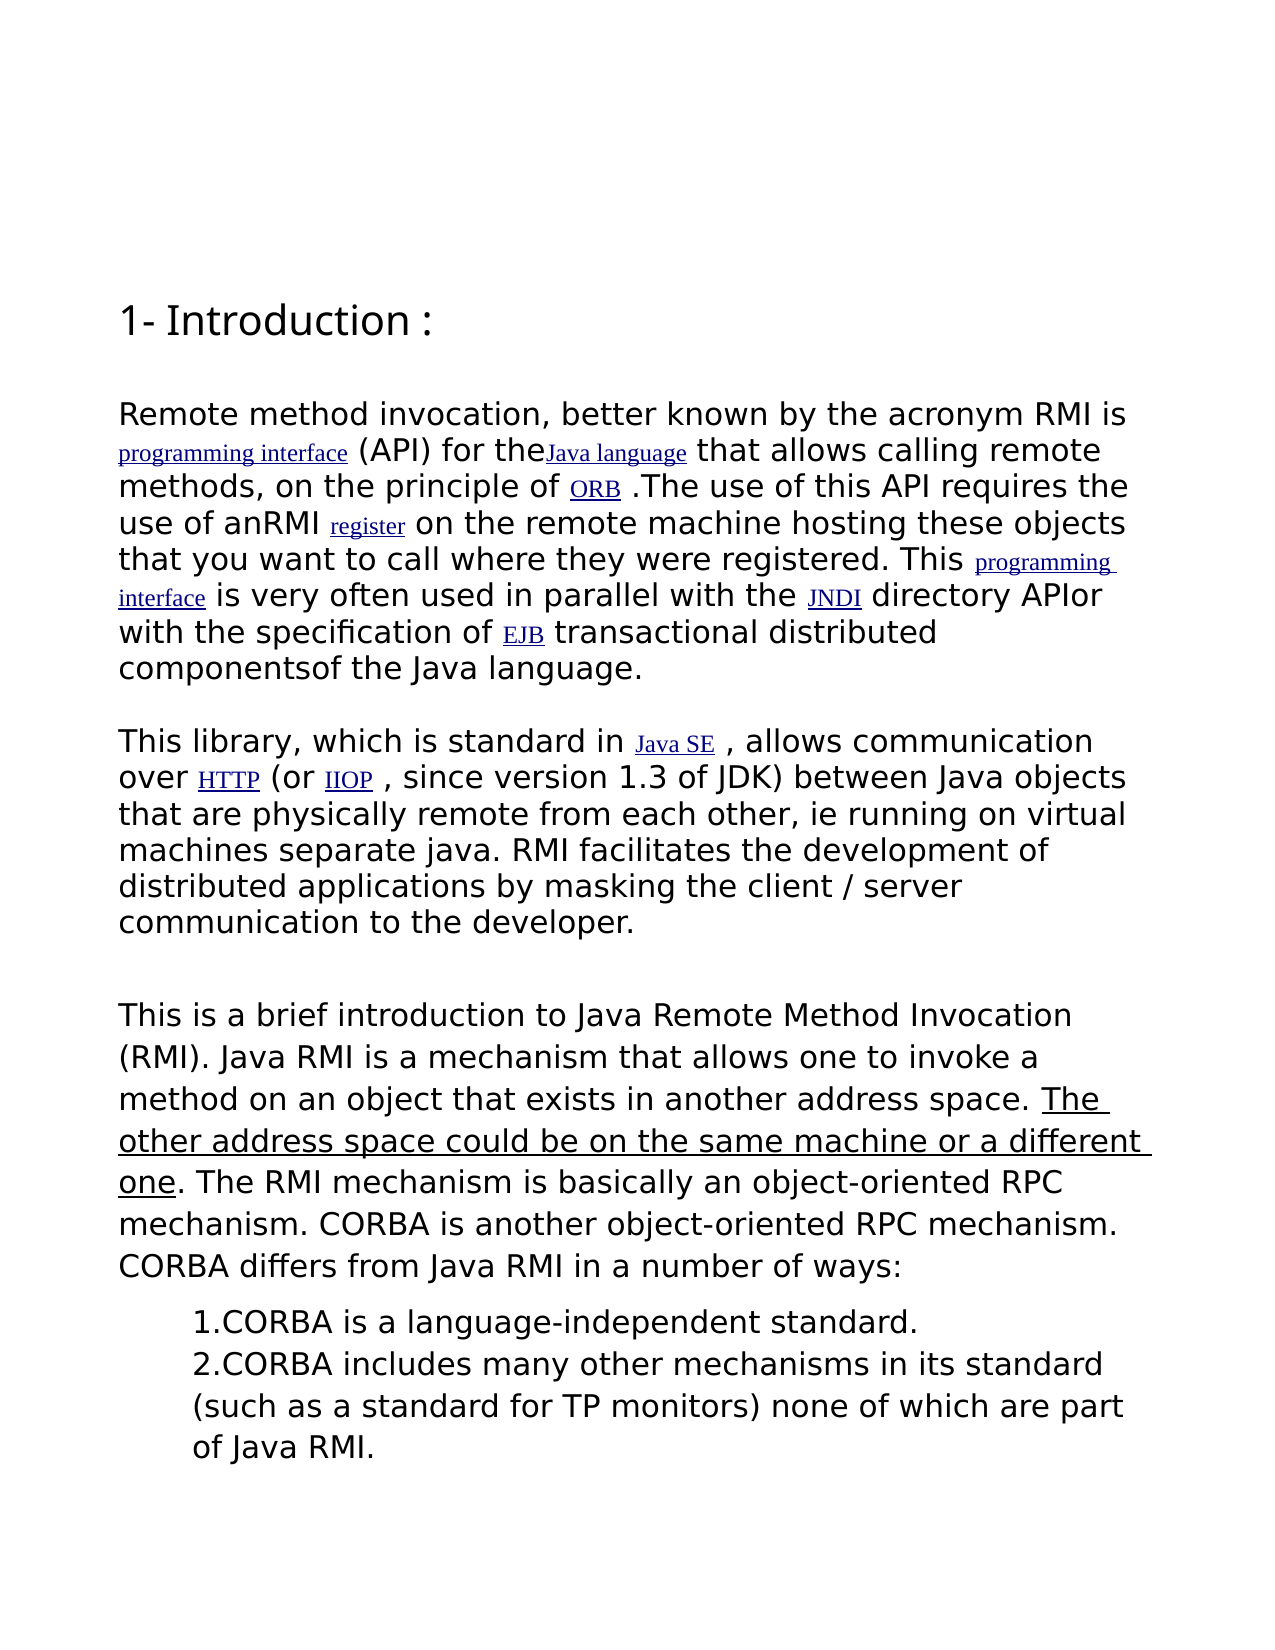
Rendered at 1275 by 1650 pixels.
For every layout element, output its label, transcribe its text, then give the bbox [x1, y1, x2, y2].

text This library, which is standard in Java SE , allows communication over HTTP (or IIOP , since version 1.3 of JDK) between Java objects that are physically remote from each other, ie running on virtual machines separate java. RMI facilitates the development of distributed applications by masking the client / server communication to the developer. [118, 723, 1157, 941]
list CORBA is a language-independent standard. [118, 1304, 1157, 1341]
list CORBA includes many other mechanisms in its standard (such as a standard for TP monitors) none of which are part of Java RMI. [118, 1346, 1157, 1466]
text 1- Introduction : [118, 291, 1157, 347]
text This is a brief introduction to Java Remote Method Invocation (RMI). Java RMI is a mechanism that allows one to invoke a method on an object that exists in another address space. The other address space could be on the same machine or a different one. The RMI mechanism is basically an object-oriented RPC mechanism. CORBA is another object-oriented RPC mechanism. CORBA differs from Java RMI in a number of ways: [118, 998, 1157, 1284]
text Remote method invocation, better known by the acronym RMI is programming interface (API) for theJava language that allows calling remote methods, on the principle of ORB .The use of this API requires the use of anRMI register on the remote machine hosting these objects that you want to call where they were registered. This programming interface is very often used in parallel with the JNDI directory APIor with the specification of EJB transactional distributed componentsof the Java language. [118, 396, 1157, 687]
